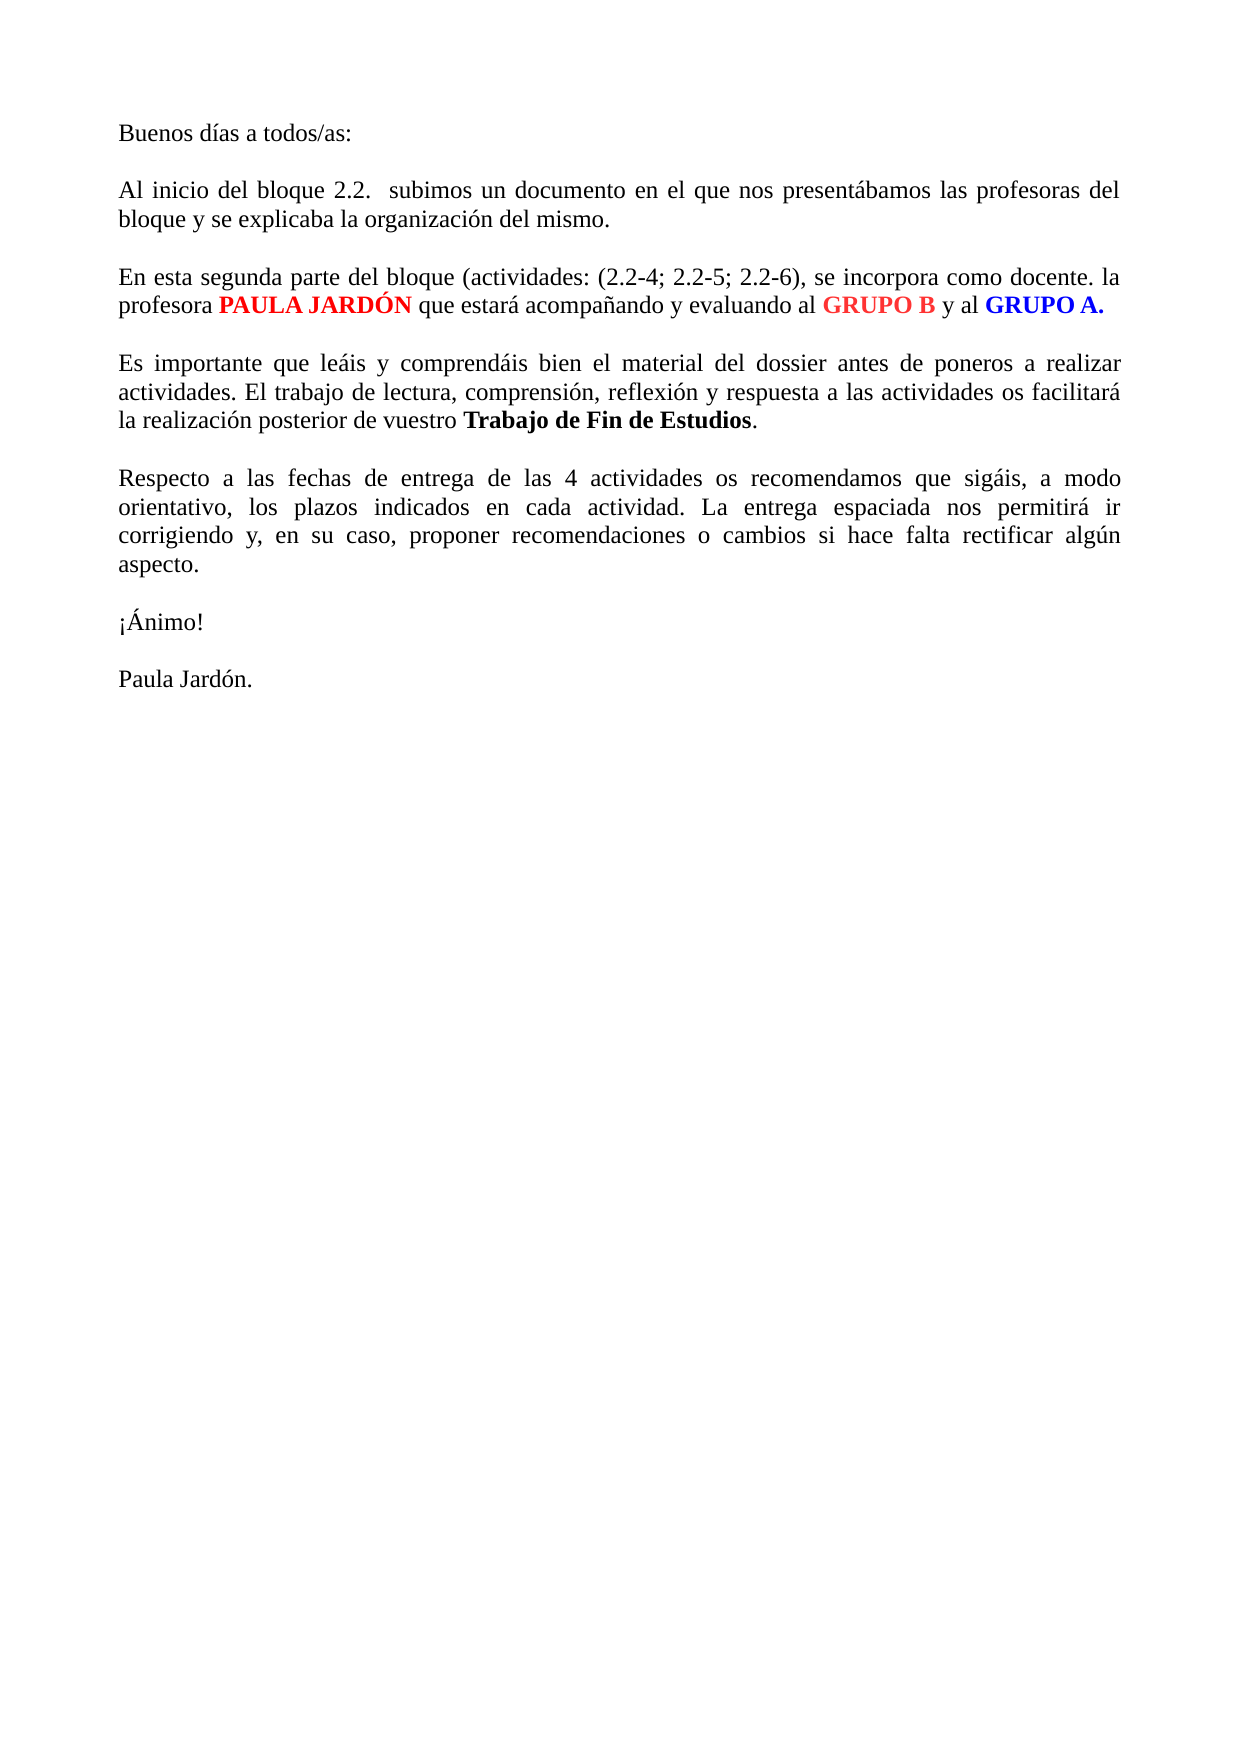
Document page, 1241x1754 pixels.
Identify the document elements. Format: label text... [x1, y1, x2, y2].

text Al inicio del bloque 2.2. subimos un documento en el que nos presentábamos las profesoras del bloque y se explicaba la organización del mismo. [118, 176, 1122, 233]
text Buenos días a todos/as: [118, 118, 1122, 147]
text Es importante que leáis y comprendáis bien el material del dossier antes de poneros a realizar actividades. El trabajo de lectura, comprensión, reflexión y respuesta a las actividades os facilitará la realización posterior de vuestro Trabajo de Fin de Estudios. [118, 348, 1122, 434]
text Respecto a las fechas de entrega de las 4 actividades os recomendamos que sigáis, a modo orientativo, los plazos indicados en cada actividad. La entrega espaciada nos permitirá ir corrigiendo y, en su caso, proponer recomendaciones o cambios si hace falta rectificar algún aspecto. [118, 463, 1122, 578]
text ¡Ánimo! [118, 607, 1122, 636]
text Paula Jardón. [118, 664, 1122, 693]
text En esta segunda parte del bloque (actividades: (2.2-4; 2.2-5; 2.2-6), se incorpora como docente. la profesora PAULA JARDÓN que estará acompañando y evaluando al GRUPO B y al GRUPO A. [118, 262, 1122, 319]
